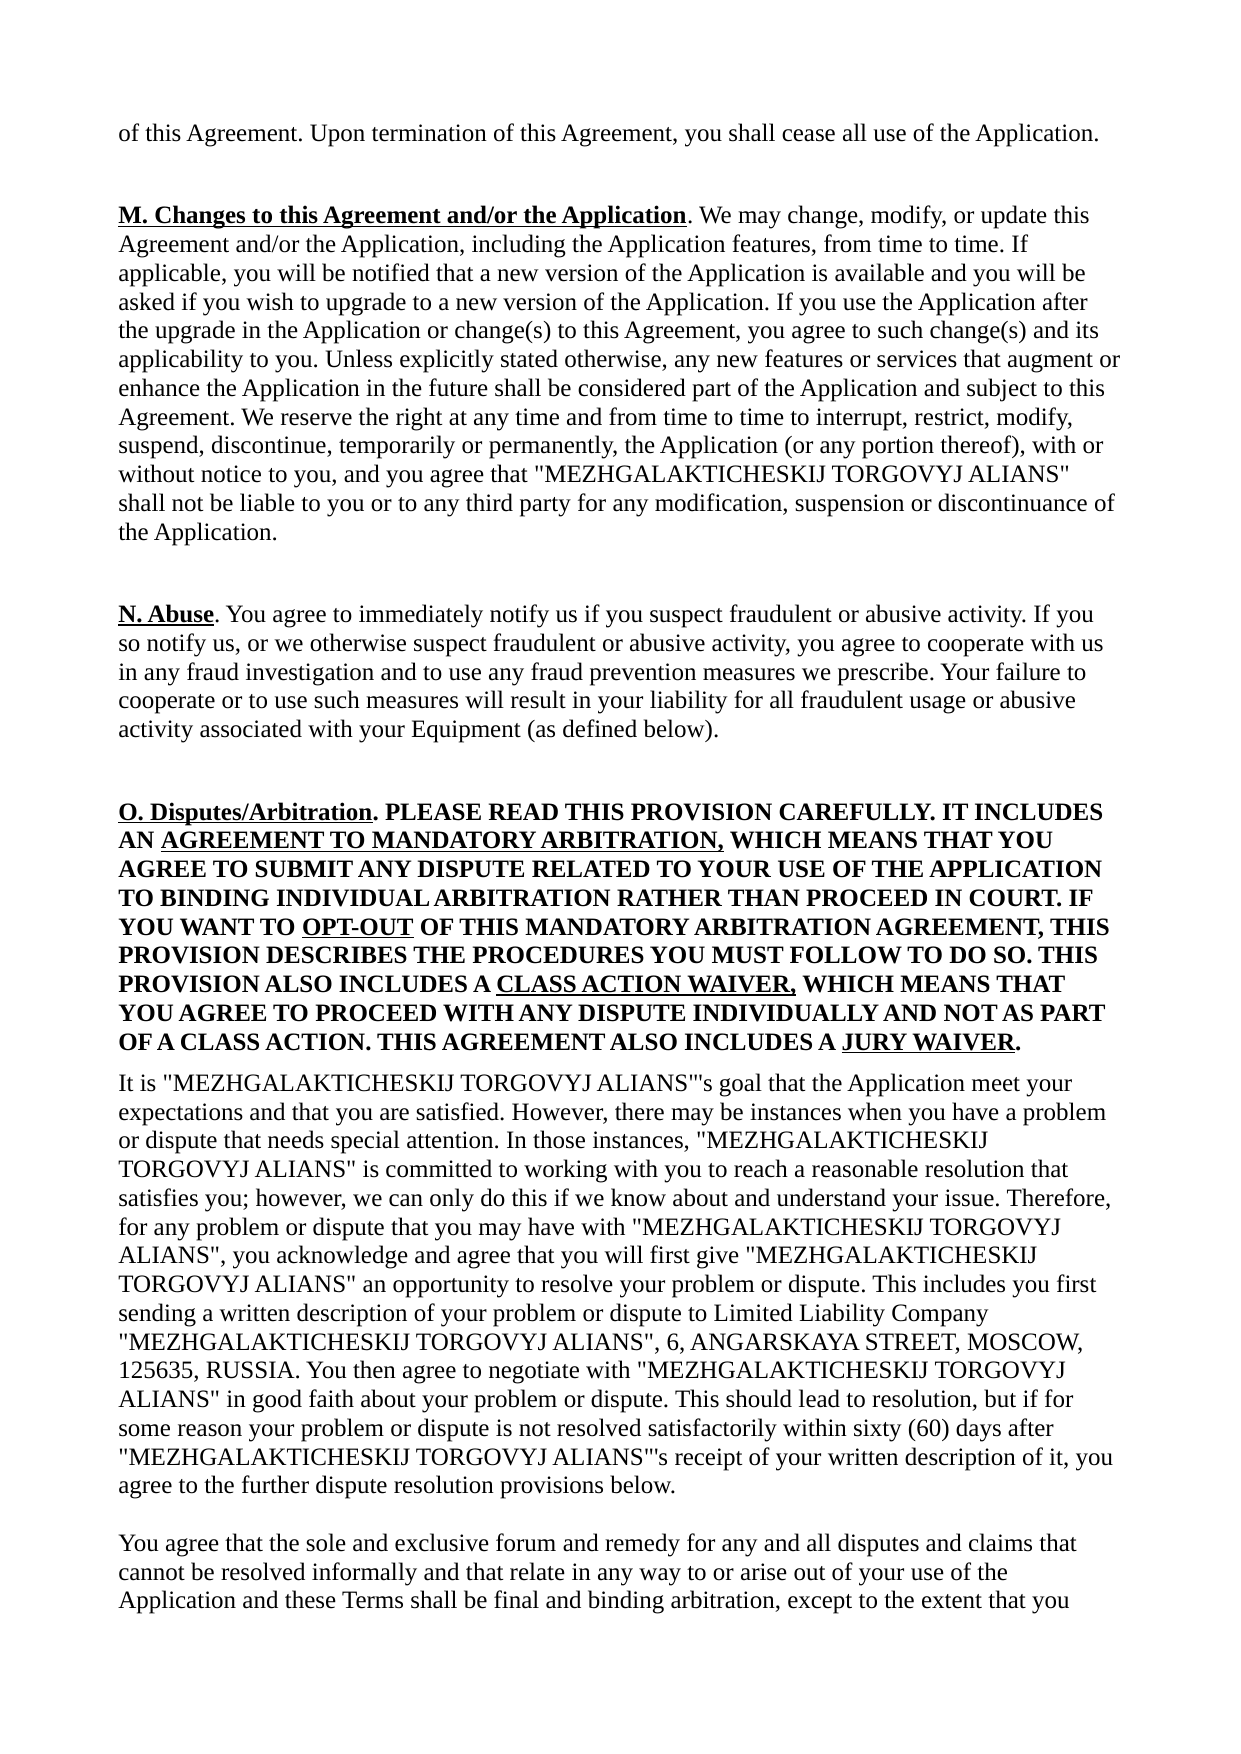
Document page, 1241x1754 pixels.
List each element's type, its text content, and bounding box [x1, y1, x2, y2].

text It is "MEZHGALAKTICHESKIJ TORGOVYJ ALIANS"'s goal that the Application meet your expectations and that you are satisfied. However, there may be instances when you have a problem or dispute that needs special attention. In those instances, "MEZHGALAKTICHESKIJ TORGOVYJ ALIANS" is committed to working with you to reach a reasonable resolution that satisfies you; however, we can only do this if we know about and understand your issue. Therefore, for any problem or dispute that you may have with "MEZHGALAKTICHESKIJ TORGOVYJ ALIANS", you acknowledge and agree that you will first give "MEZHGALAKTICHESKIJ TORGOVYJ ALIANS" an opportunity to resolve your problem or dispute. This includes you first sending a written description of your problem or dispute to Limited Liability Company "MEZHGALAKTICHESKIJ TORGOVYJ ALIANS", 6, ANGARSKAYA STREET, MOSCOW, 125635, RUSSIA. You then agree to negotiate with "MEZHGALAKTICHESKIJ TORGOVYJ ALIANS" in good faith about your problem or dispute. This should lead to resolution, but if for some reason your problem or dispute is not resolved satisfactorily within sixty (60) days after "MEZHGALAKTICHESKIJ TORGOVYJ ALIANS"'s receipt of your written description of it, you agree to the further dispute resolution provisions below. You agree that the sole and exclusive forum and remedy for any and all disputes and claims that cannot be resolved informally and that relate in any way to or arise out of your use of the Application and these Terms shall be final and binding arbitration, except to the extent that you [118, 1068, 1122, 1614]
text N. Abuse. You agree to immediately notify us if you suspect fraudulent or abusive activity. If you so notify us, or we otherwise suspect fraudulent or abusive activity, you agree to cooperate with us in any fraud investigation and to use any fraud prevention measures we prescribe. Your failure to cooperate or to use such measures will result in your liability for all fraudulent usage or abusive activity associated with your Equipment (as defined below). [118, 599, 1122, 743]
text O. Disputes/Arbitration. PLEASE READ THIS PROVISION CAREFULLY. IT INCLUDES AN AGREEMENT TO MANDATORY ARBITRATION, WHICH MEANS THAT YOU AGREE TO SUBMIT ANY DISPUTE RELATED TO YOUR USE OF THE APPLICATION TO BINDING INDIVIDUAL ARBITRATION RATHER THAN PROCEED IN COURT. IF YOU WANT TO OPT-OUT OF THIS MANDATORY ARBITRATION AGREEMENT, THIS PROVISION DESCRIBES THE PROCEDURES YOU MUST FOLLOW TO DO SO. THIS PROVISION ALSO INCLUDES A CLASS ACTION WAIVER, WHICH MEANS THAT YOU AGREE TO PROCEED WITH ANY DISPUTE INDIVIDUALLY AND NOT AS PART OF A CLASS ACTION. THIS AGREEMENT ALSO INCLUDES A JURY WAIVER. [118, 797, 1122, 1056]
text M. Changes to this Agreement and/or the Application. We may change, modify, or update this Agreement and/or the Application, including the Application features, from time to time. If applicable, you will be notified that a new version of the Application is available and you will be asked if you wish to upgrade to a new version of the Application. If you use the Application after the upgrade in the Application or change(s) to this Agreement, you agree to such change(s) and its applicability to you. Unless explicitly stated otherwise, any new features or services that augment or enhance the Application in the future shall be considered part of the Application and subject to this Agreement. We reserve the right at any time and from time to time to interrupt, restrict, modify, suspend, discontinue, temporarily or permanently, the Application (or any portion thereof), with or without notice to you, and you agree that "MEZHGALAKTICHESKIJ TORGOVYJ ALIANS" shall not be liable to you or to any third party for any modification, suspension or discontinuance of the Application. [118, 201, 1122, 546]
text of this Agreement. Upon termination of this Agreement, you shall cease all use of the Application. [118, 118, 1122, 147]
